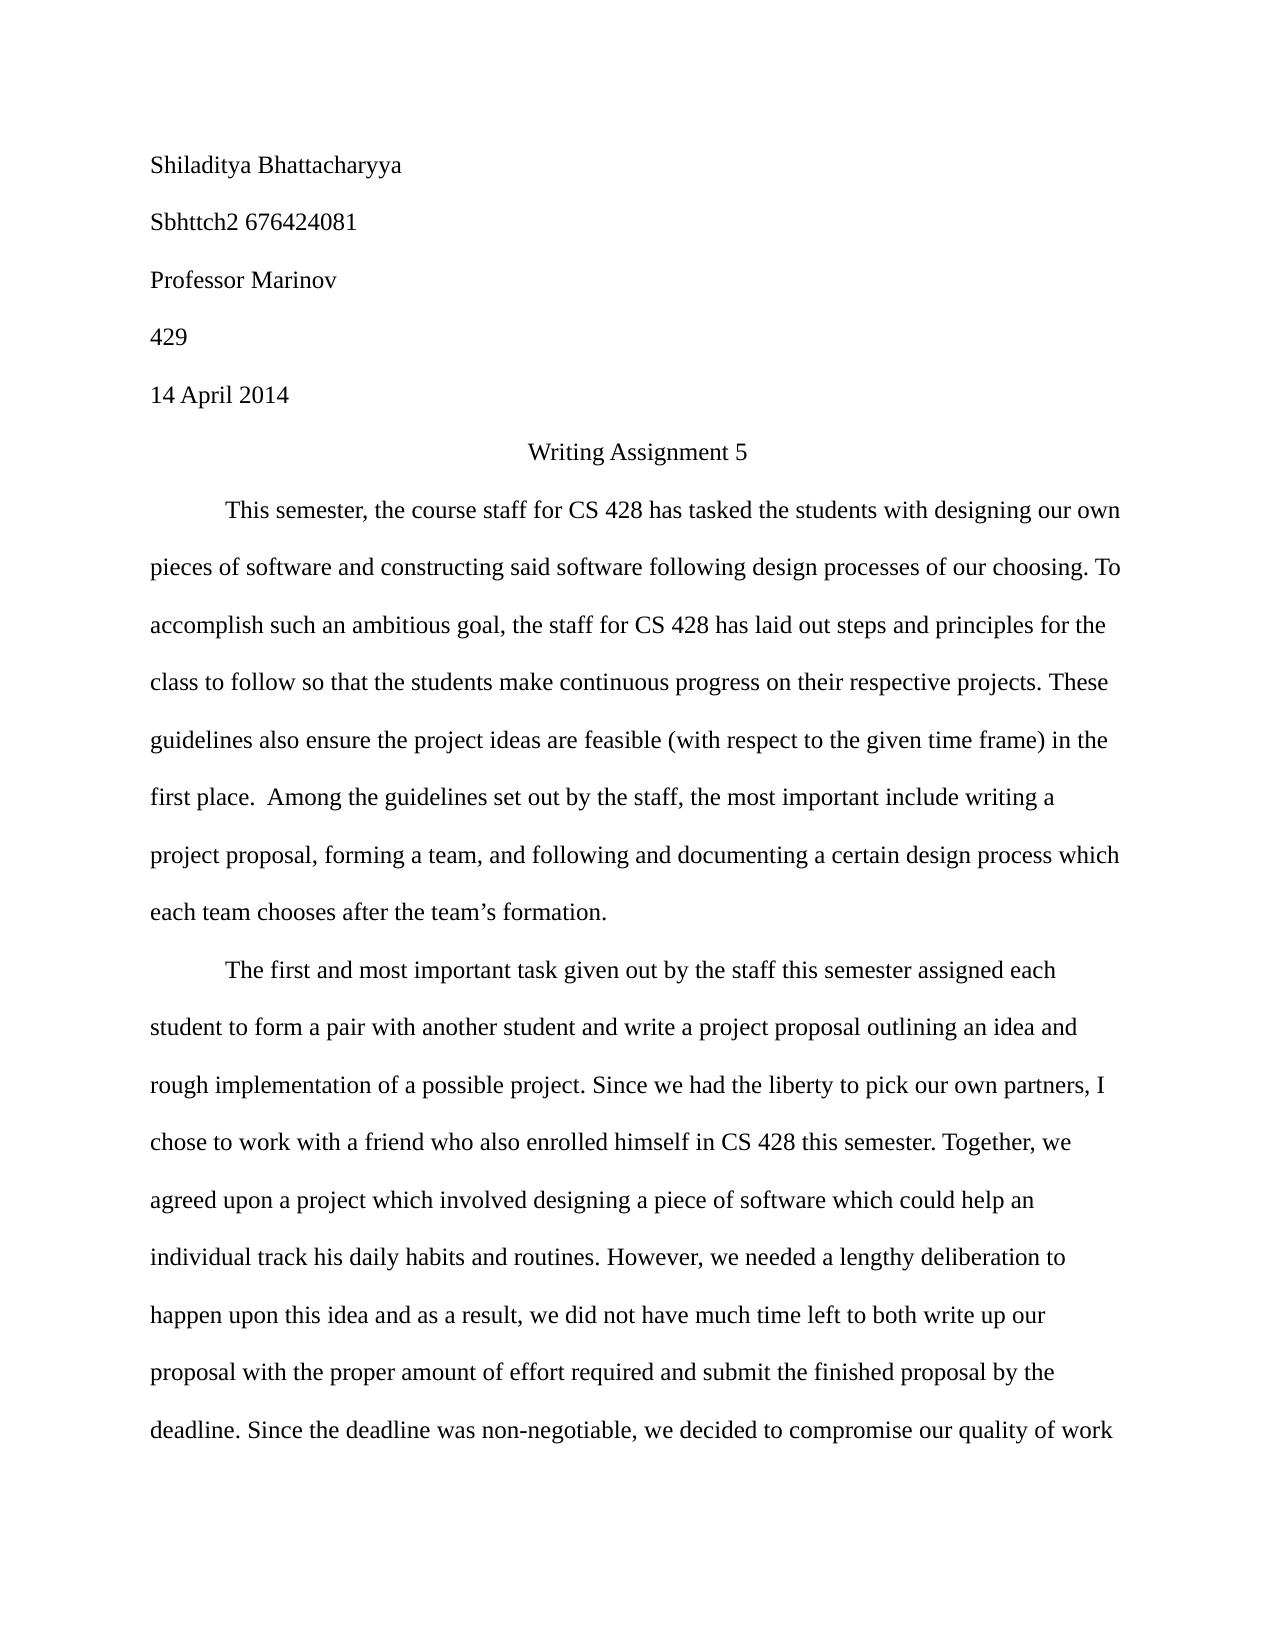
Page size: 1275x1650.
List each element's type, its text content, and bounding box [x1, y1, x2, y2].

text Sbhttch2 676424081 [150, 207, 1125, 236]
text Shiladitya Bhattacharyya [150, 150, 1125, 179]
text 14 April 2014 [150, 380, 1125, 409]
text The first and most important task given out by the staff this semester assigned each student to form a pair with another student and write a project proposal outlining an idea and rough implementation of a possible project. Since we had the liberty to pick our own partners, I chose to work with a friend who also enrolled himself in CS 428 this semester. Together, we agreed upon a project which involved designing a piece of software which could help an individual track his daily habits and routines. However, we needed a lengthy deliberation to happen upon this idea and as a result, we did not have much time left to both write up our proposal with the proper amount of effort required and submit the finished proposal by the deadline. Since the deadline was non-negotiable, we decided to compromise our quality of work [150, 955, 1125, 1444]
text 429 [150, 322, 1125, 351]
text This semester, the course staff for CS 428 has tasked the students with designing our own pieces of software and constructing said software following design processes of our choosing. To accomplish such an ambitious goal, the staff for CS 428 has laid out steps and principles for the class to follow so that the students make continuous progress on their respective projects. These guidelines also ensure the project ideas are feasible (with respect to the given time frame) in the first place. Among the guidelines set out by the staff, the most important include writing a project proposal, forming a team, and following and documenting a certain design process which each team chooses after the team’s formation. [150, 495, 1125, 926]
text Professor Marinov­ [150, 265, 1125, 294]
text Writing Assignment 5 [150, 437, 1125, 466]
